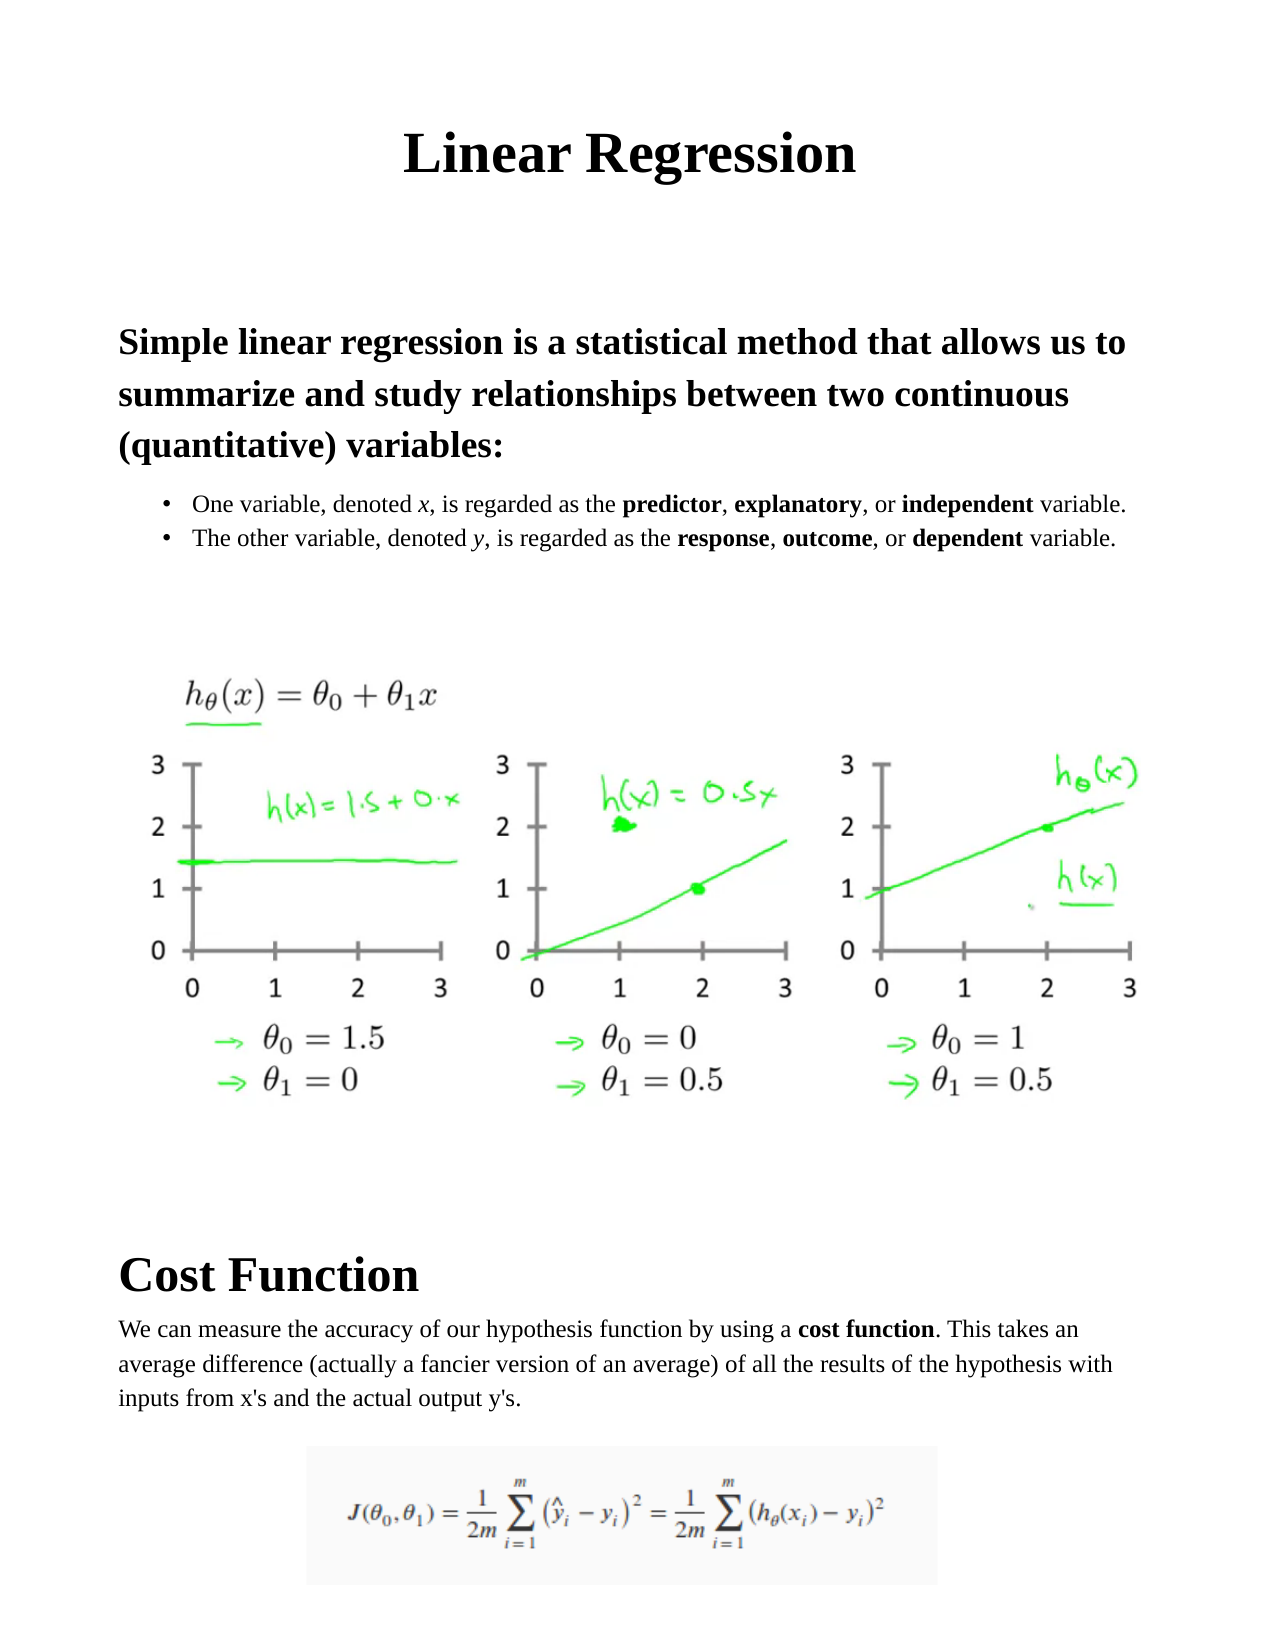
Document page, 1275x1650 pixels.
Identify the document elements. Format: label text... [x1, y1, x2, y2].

list The other variable, denoted y, is regarded as the response, outcome, or dependent variable. [162, 523, 1157, 552]
picture [306, 1446, 938, 1585]
picture [118, 621, 1157, 1165]
list One variable, denoted x, is regarded as the predictor, explanatory, or independent variable. [162, 489, 1157, 518]
text Simple linear regression is a statistical method that allows us to summarize and study relationships between two continuous (quantitative) variables: [118, 319, 1157, 466]
text We can measure the accuracy of our hypothesis function by using a cost function. This takes an average difference (actually a fancier version of an average) of all the results of the hypothesis with inputs from x's and the actual output y's. [118, 1314, 1157, 1412]
text Linear Regression [118, 118, 1157, 185]
subtitle Cost Function [118, 1244, 1157, 1302]
